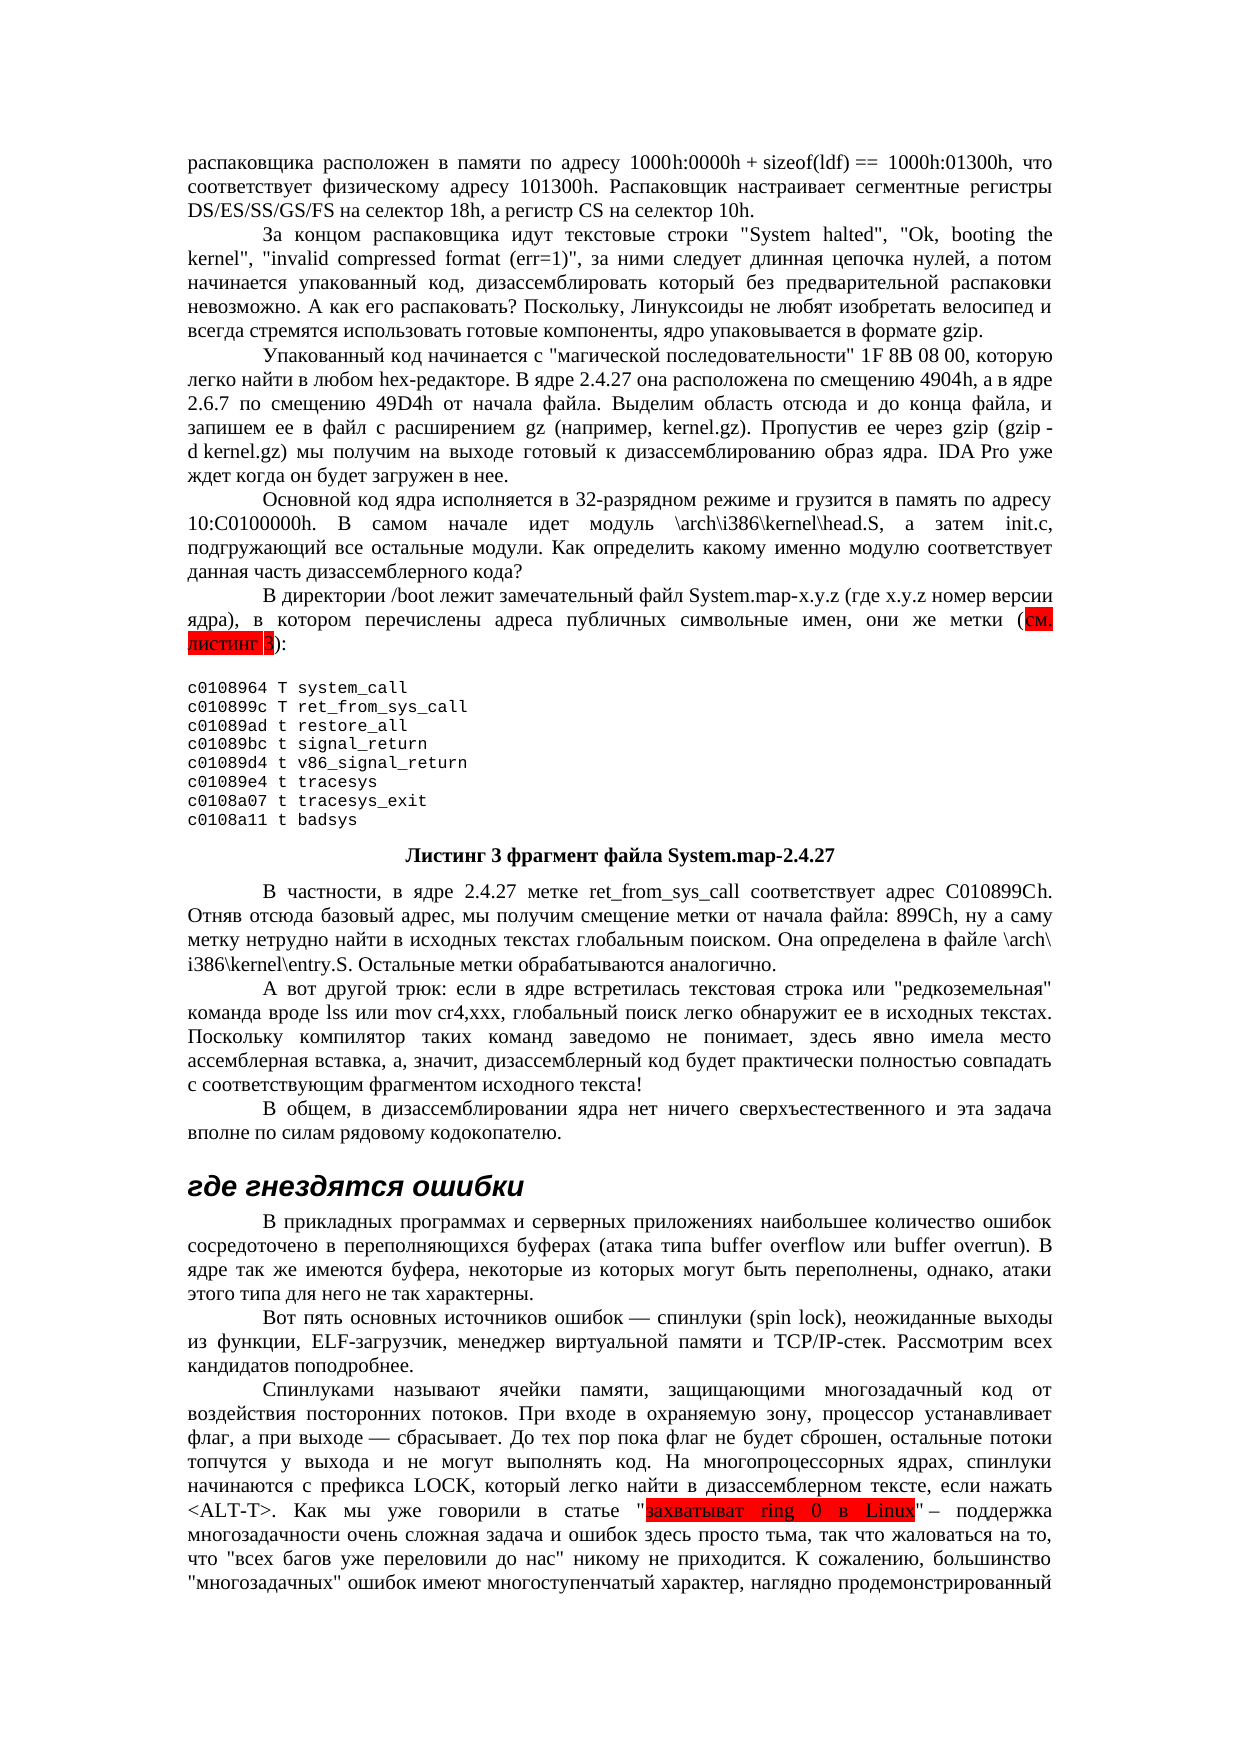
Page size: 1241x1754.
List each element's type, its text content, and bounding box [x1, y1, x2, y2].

text c01089e4 t tracesys [187, 774, 1053, 792]
text В общем, в дизассемблировании ядра нет ничего сверхъестественного и эта задача вполне по силам рядовому кодокопателю. [187, 1096, 1053, 1144]
text А вот другой трюк: если в ядре встретилась текстовая строка или "редкоземельная" команда вроде lss или mov cr4,xxx, глобальный поиск легко обнаружит ее в исходных текстах. Поскольку компилятор таких команд заведомо не понимает, здесь явно имела место ассемблерная вставка, а, значит, дизассемблерный код будет практически полностью совпадать с соответствующим фрагментом исходного текста! [187, 976, 1053, 1096]
subtitle где гнездятся ошибки [187, 1169, 1053, 1202]
text За концом распаковщика идут текстовые строки "System halted", "Ok, booting the kernel", "invalid compressed format (err=1)", за ними следует длинная цепочка нулей, а потом начинается упакованный код, дизассемблировать который без предварительной распаковки невозможно. А как его распаковать? Поскольку, Линуксоиды не любят изобретать велосипед и всегда стремятся использовать готовые компоненты, ядро упаковывается в формате gzip. [187, 222, 1053, 342]
text Упакованный код начинается с "магической последовательности" 1F 8B 08 00, которую легко найти в любом hex-редакторе. В ядре 2.4.27 она расположена по смещению 4904h, а в ядре 2.6.7 по смещению 49D4h от начала файла. Выделим область отсюда и до конца файла, и запишем ее в файл с расширением gz (например, kernel.gz). Пропустив ее через gzip (gzip -d kernel.gz) мы получим на выходе готовый к дизассемблированию образ ядра. IDA Pro уже ждет когда он будет загружен в нее. [187, 342, 1053, 487]
text c0108a11 t badsys [187, 811, 1053, 830]
text c01089bc t signal_return [187, 736, 1053, 755]
text В частности, в ядре 2.4.27 метке ret_from_sys_call соответствует адрес C010899Ch. Отняв отсюда базовый адрес, мы получим смещение метки от начала файла: 899Ch, ну а саму метку нетрудно найти в исходных текстах глобальным поиском. Она определена в файле \arch\i386\kernel\entry.S. Остальные метки обрабатываются аналогично. [187, 879, 1053, 976]
text В директории /boot лежит замечательный файл System.map-x.y.z (где x.y.z номер версии ядра), в котором перечислены адреса публичных символьные имен, они же метки (см. листинг 3): [187, 583, 1053, 655]
text c01089d4 t v86_signal_return [187, 755, 1053, 774]
text распаковщика расположен в памяти по адресу 1000h:0000h + sizeof(ldf) == 1000h:01300h, что соответствует физическому адресу 101300h. Распаковщик настраивает сегментные регистры DS/ES/SS/GS/FS на селектор 18h, а регистр CS на селектор 10h. [187, 150, 1053, 222]
text Спинлуками называют ячейки памяти, защищающими многозадачный код от воздействия посторонних потоков. При входе в охраняемую зону, процессор устанавливает флаг, а при выходе — сбрасывает. До тех пор пока флаг не будет сброшен, остальные потоки топчутся у выхода и не могут выполнять код. На многопроцессорных ядрах, спинлуки начинаются с префикса LOCK, который легко найти в дизассемблерном тексте, если нажать <ALT-T>. Как мы уже говорили в статье "захватыват ring 0 в Linux" – поддержка многозадачности очень сложная задача и ошибок здесь просто тьма, так что жаловаться на то, что "всех багов уже переловили до нас" никому не приходится. К сожалению, большинство "многозадачных" ошибок имеют многоступенчатый характер, наглядно продемонстрированный [187, 1377, 1053, 1594]
text Листинг 3 фрагмент файла System.map-2.4.27 [187, 843, 1053, 867]
text В прикладных программах и серверных приложениях наибольшее количество ошибок сосредоточено в переполняющихся буферах (атака типа buffer overflow или buffer overrun). В ядре так же имеются буфера, некоторые из которых могут быть переполнены, однако, атаки этого типа для него не так характерны. [187, 1209, 1053, 1305]
text c010899c T ret_from_sys_call [187, 698, 1053, 717]
text Вот пять основных источников ошибок — спинлуки (spin lock), неожиданные выходы из функции, ELF-загрузчик, менеджер виртуальной памяти и TCP/IP-стек. Рассмотрим всех кандидатов поподробнее. [187, 1305, 1053, 1377]
text c01089ad t restore_all [187, 717, 1053, 736]
text c0108964 T system_call [187, 679, 1053, 698]
text Основной код ядра исполняется в 32-разрядном режиме и грузится в память по адресу 10:C0100000h. В самом начале идет модуль \arch\i386\kernel\head.S, а затем init.c, подгружающий все остальные модули. Как определить какому именно модулю соответствует данная часть дизассемблерного кода? [187, 487, 1053, 583]
text c0108a07 t tracesys_exit [187, 792, 1053, 811]
